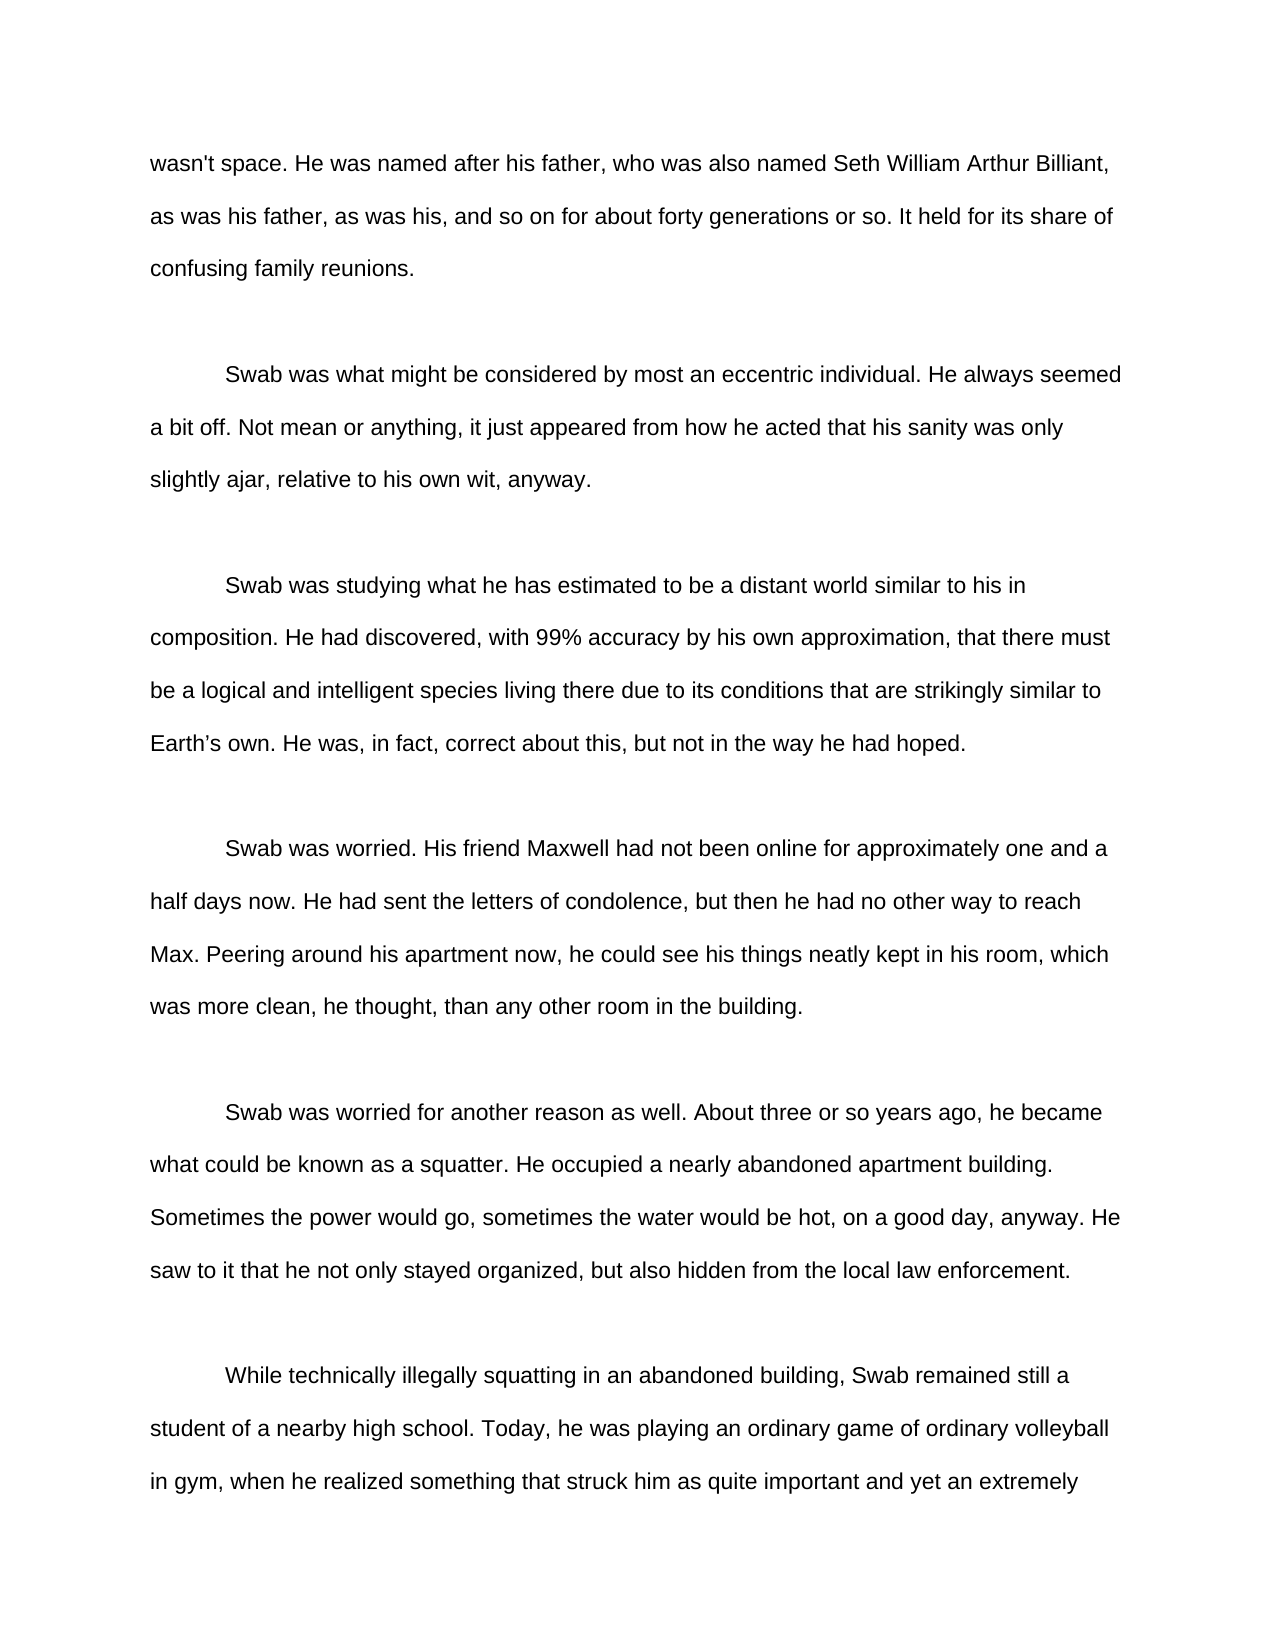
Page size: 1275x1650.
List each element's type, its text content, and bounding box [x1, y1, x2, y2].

text While technically illegally squatting in an abandoned building, Swab remained still a student of a nearby high school. Today, he was playing an ordinary game of ordinary volleyball in gym, when he realized something that struck him as quite important and yet an extremely [150, 1362, 1125, 1494]
text Swab was studying what he has estimated to be a distant world similar to his in composition. He had discovered, with 99% accuracy by his own approximation, that there must be a logical and intelligent species living there due to its conditions that are strikingly similar to Earth’s own. He was, in fact, correct about this, but not in the way he had hoped. [150, 572, 1125, 756]
text Swab was what might be considered by most an eccentric individual. He always seemed a bit off. Not mean or anything, it just appeared from how he acted that his sanity was only slightly ajar, relative to his own wit, anyway. [150, 361, 1125, 493]
text Swab was worried. His friend Maxwell had not been online for approximately one and a half days now. He had sent the letters of condolence, but then he had no other way to reach Max. Peering around his apartment now, he could see his things neatly kept in his room, which was more clean, he thought, than any other room in the building. [150, 835, 1125, 1020]
text wasn't space. He was named after his father, who was also named Seth William Arthur Billiant, as was his father, as was his, and so on for about forty generations or so. It held for its share of confusing family reunions. [150, 150, 1125, 282]
text Swab was worried for another reason as well. About three or so years ago, he became what could be known as a squatter. He occupied a nearly abandoned apartment building. Sometimes the power would go, sometimes the water would be hot, on a good day, anyway. He saw to it that he not only stayed organized, but also hidden from the local law enforcement. [150, 1099, 1125, 1283]
